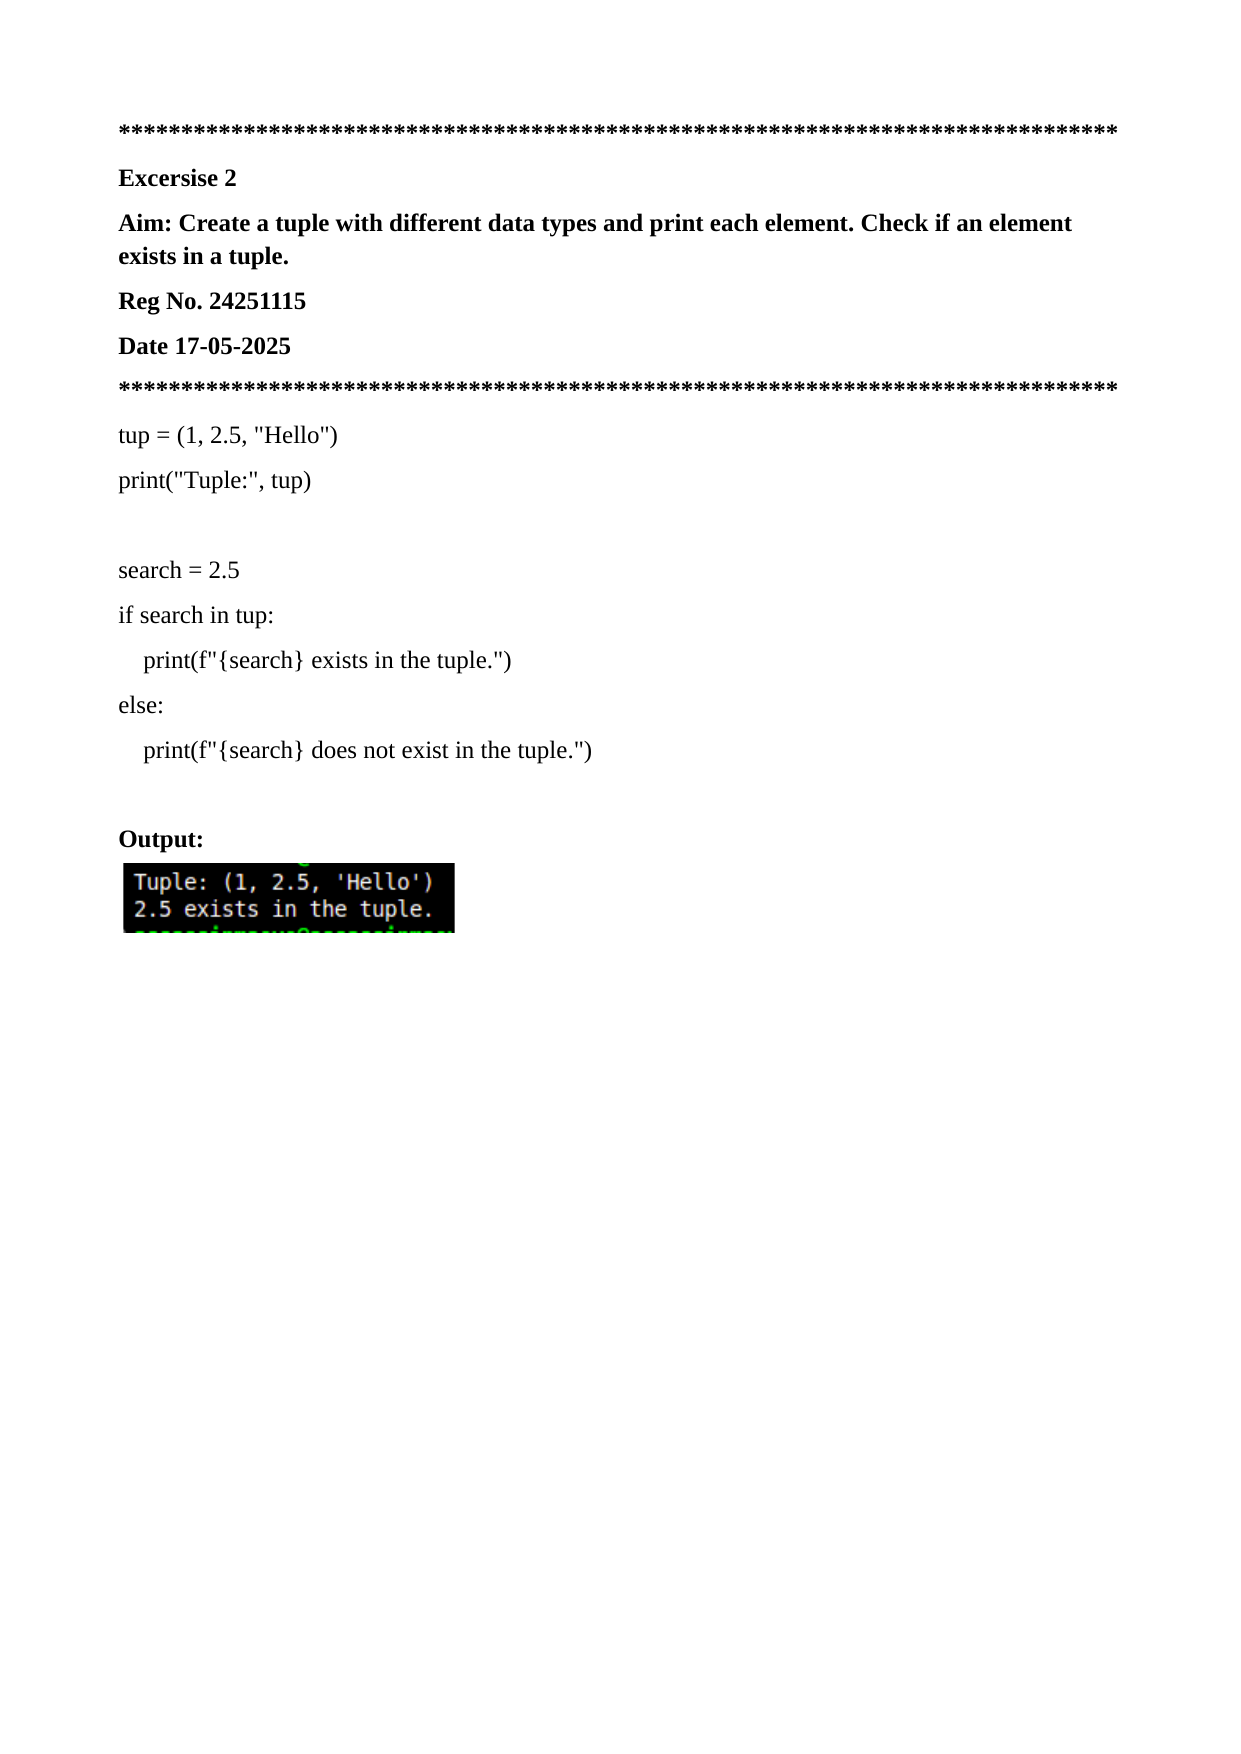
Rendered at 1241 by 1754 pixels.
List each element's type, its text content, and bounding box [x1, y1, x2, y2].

text ******************************************************************************** [118, 376, 1122, 404]
text tup = (1, 2.5, "Hello") [118, 421, 1122, 449]
picture [123, 863, 455, 933]
text Excersise 2 [118, 163, 1122, 192]
text print(f"{search} exists in the tuple.") [118, 645, 1122, 674]
text if search in tup: [118, 600, 1122, 629]
text else: [118, 690, 1122, 719]
text ******************************************************************************** [118, 118, 1122, 147]
text Date 17-05-2025 [118, 331, 1122, 359]
text Output: [118, 824, 1122, 853]
text search = 2.5 [118, 555, 1122, 584]
text Aim: Create a tuple with different data types and print each element. Check if an element exists in a tuple. [118, 208, 1122, 270]
text print(f"{search} does not exist in the tuple.") [118, 735, 1122, 763]
text Reg No. 24251115 [118, 286, 1122, 314]
text print("Tuple:", tup) [118, 465, 1122, 494]
